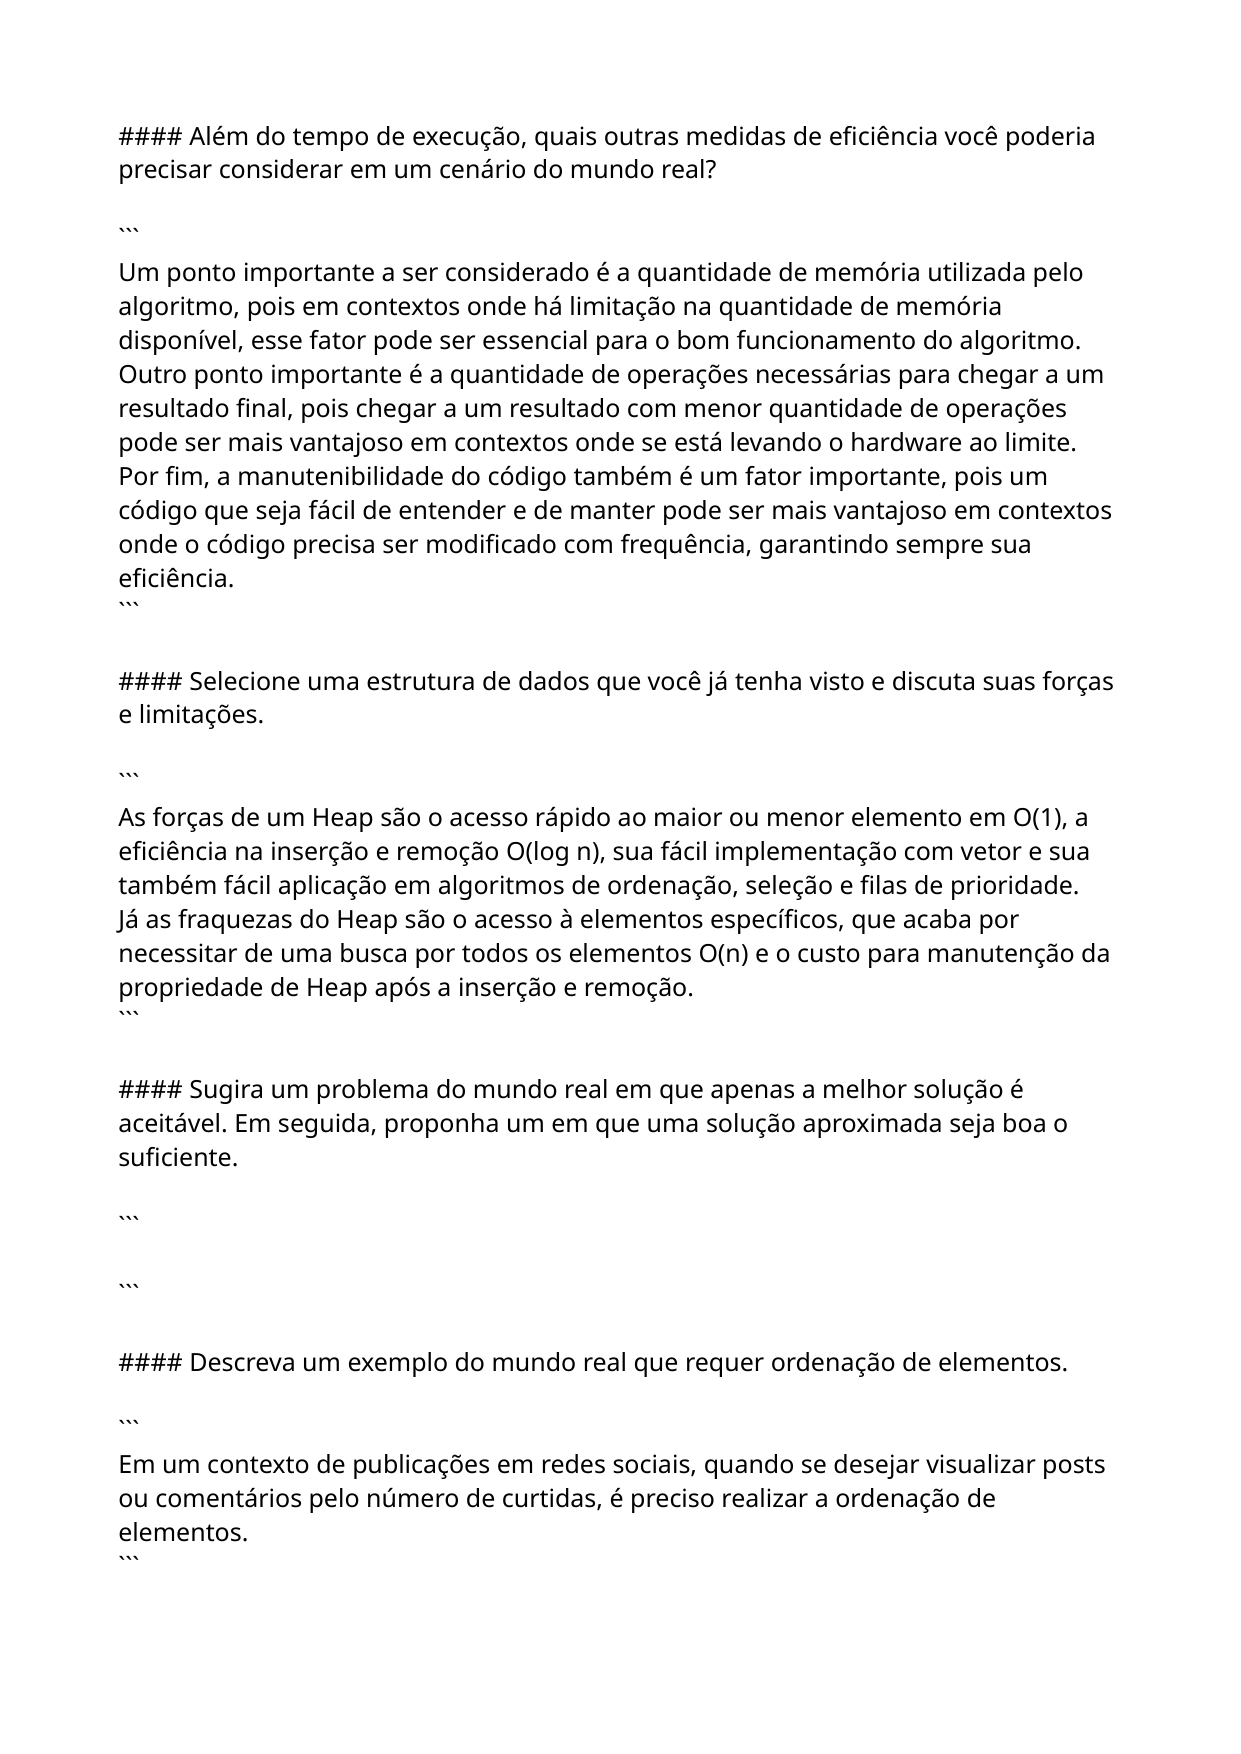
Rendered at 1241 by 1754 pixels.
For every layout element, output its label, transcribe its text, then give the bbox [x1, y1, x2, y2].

text ``` [118, 1276, 1122, 1310]
text ``` [118, 1412, 1122, 1447]
text ``` [118, 1004, 1122, 1038]
text ``` [118, 765, 1122, 799]
text #### Selecione uma estrutura de dados que você já tenha visto e discuta suas forças e limitações. [118, 663, 1122, 731]
text Um ponto importante a ser considerado é a quantidade de memória utilizada pelo algoritmo, pois em contextos onde há limitação na quantidade de memória disponível, esse fator pode ser essencial para o bom funcionamento do algoritmo. Outro ponto importante é a quantidade de operações necessárias para chegar a um resultado final, pois chegar a um resultado com menor quantidade de operações pode ser mais vantajoso em contextos onde se está levando o hardware ao limite. Por fim, a manutenibilidade do código também é um fator importante, pois um código que seja fácil de entender e de manter pode ser mais vantajoso em contextos onde o código precisa ser modificado com frequência, garantindo sempre sua eficiência. [118, 254, 1122, 595]
text ``` [118, 595, 1122, 629]
text #### Sugira um problema do mundo real em que apenas a melhor solução é aceitável. Em seguida, proponha um em que uma solução aproximada seja boa o suficiente. [118, 1072, 1122, 1174]
text ``` [118, 1208, 1122, 1242]
text #### Além do tempo de execução, quais outras medidas de eficiência você poderia precisar considerar em um cenário do mundo real? [118, 118, 1122, 186]
text #### Descreva um exemplo do mundo real que requer ordenação de elementos. [118, 1344, 1122, 1378]
text ``` [118, 220, 1122, 254]
text As forças de um Heap são o acesso rápido ao maior ou menor elemento em O(1), a eficiência na inserção e remoção O(log n), sua fácil implementação com vetor e sua também fácil aplicação em algoritmos de ordenação, seleção e filas de prioridade. [118, 799, 1122, 902]
text Em um contexto de publicações em redes sociais, quando se desejar visualizar posts ou comentários pelo número de curtidas, é preciso realizar a ordenação de elementos. [118, 1447, 1122, 1549]
text ``` [118, 1549, 1122, 1583]
text Já as fraquezas do Heap são o acesso à elementos específicos, que acaba por necessitar de uma busca por todos os elementos O(n) e o custo para manutenção da propriedade de Heap após a inserção e remoção. [118, 902, 1122, 1004]
